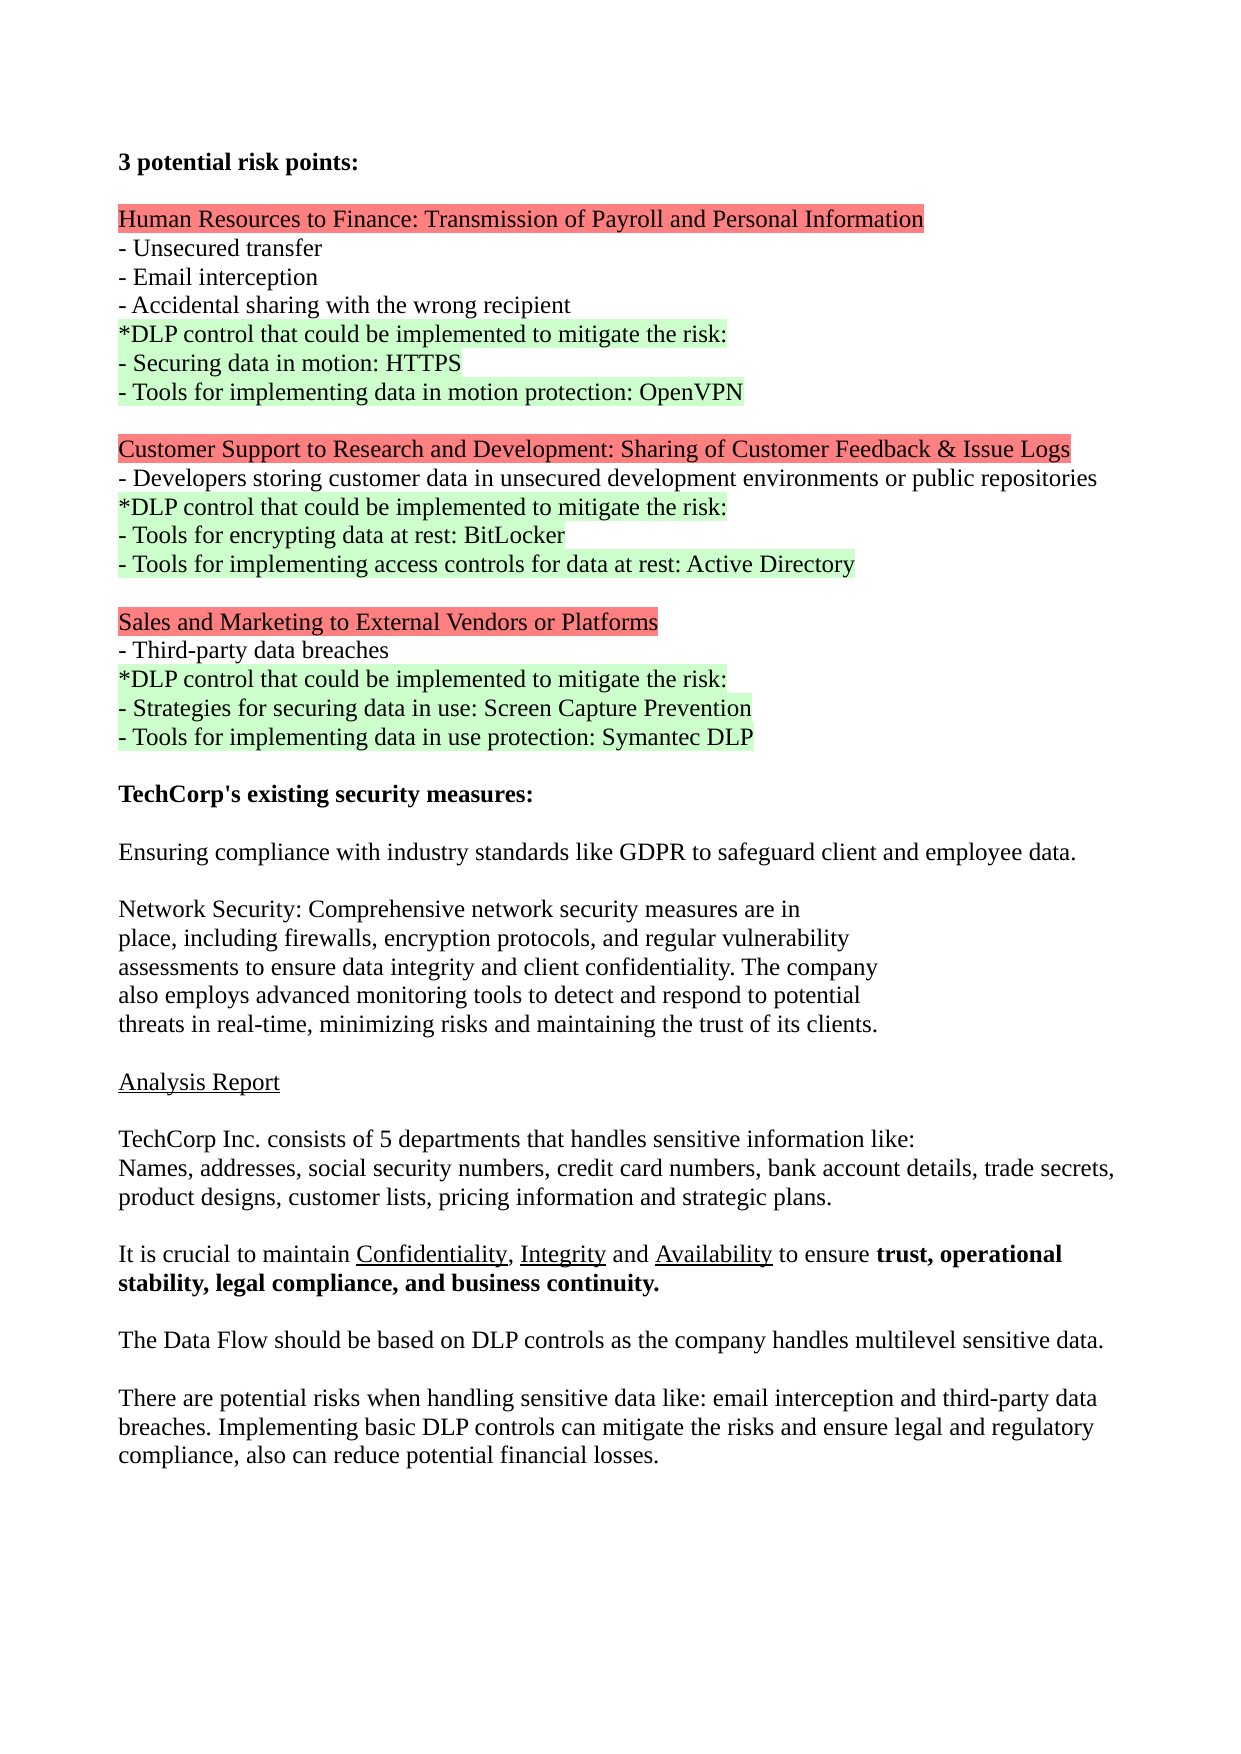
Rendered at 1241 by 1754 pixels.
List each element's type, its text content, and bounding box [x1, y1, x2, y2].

text - Tools for implementing access controls for data at rest: Active Directory [118, 549, 1122, 578]
text - Accidental sharing with the wrong recipient [118, 291, 1122, 319]
text Ensuring compliance with industry standards like GDPR to safeguard client and employee data. [118, 837, 1122, 866]
text 3 potential risk points: Human Resources to Finance: Transmission of Payroll and Personal Information - Unsecured transfer [118, 118, 1122, 262]
text - Tools for implementing data in motion protection: OpenVPN Customer Support to Research and Development: Sharing of Customer Feedback & Issue Logs [118, 377, 1122, 463]
text TechCorp's existing security measures: [118, 751, 1122, 837]
text *DLP control that could be implemented to mitigate the risk: - Securing data in motion: HTTPS [118, 319, 1122, 377]
text Sales and Marketing to External Vendors or Platforms [118, 578, 1122, 636]
text Analysis Report TechCorp Inc. consists of 5 departments that handles sensitive information like: Names, addresses, social security numbers, credit card numbers, bank account details, trade secrets, product designs, customer lists, pricing information and strategic plans. It is crucial to maintain Confidentiality, Integrity and Availability to ensure trust, operational stability, legal compliance, and business continuity. The Data Flow should be based on DLP controls as the company handles multilevel sensitive data. [118, 1038, 1122, 1354]
text Network Security: Comprehensive network security measures are in [118, 866, 1122, 923]
text - Developers storing customer data in unsecured development environments or public repositories *DLP control that could be implemented to mitigate the risk: - Tools for encrypting data at rest: BitLocker [118, 463, 1122, 549]
text assessments to ensure data integrity and client confidentiality. The company [118, 952, 1122, 981]
text - Email interception [118, 262, 1122, 291]
text - Third-party data breaches *DLP control that could be implemented to mitigate the risk: - Strategies for securing data in use: Screen Capture Prevention - Tools for implementing data in use protection: Symantec DLP [118, 636, 1122, 751]
text threats in real-time, minimizing risks and maintaining the trust of its clients. [118, 1009, 1122, 1038]
text place, including firewalls, encryption protocols, and regular vulnerability [118, 923, 1122, 952]
text There are potential risks when handling sensitive data like: email interception and third-party data breaches. Implementing basic DLP controls can mitigate the risks and ensure legal and regulatory compliance, also can reduce potential financial losses. [118, 1383, 1122, 1498]
text also employs advanced monitoring tools to detect and respond to potential [118, 981, 1122, 1009]
